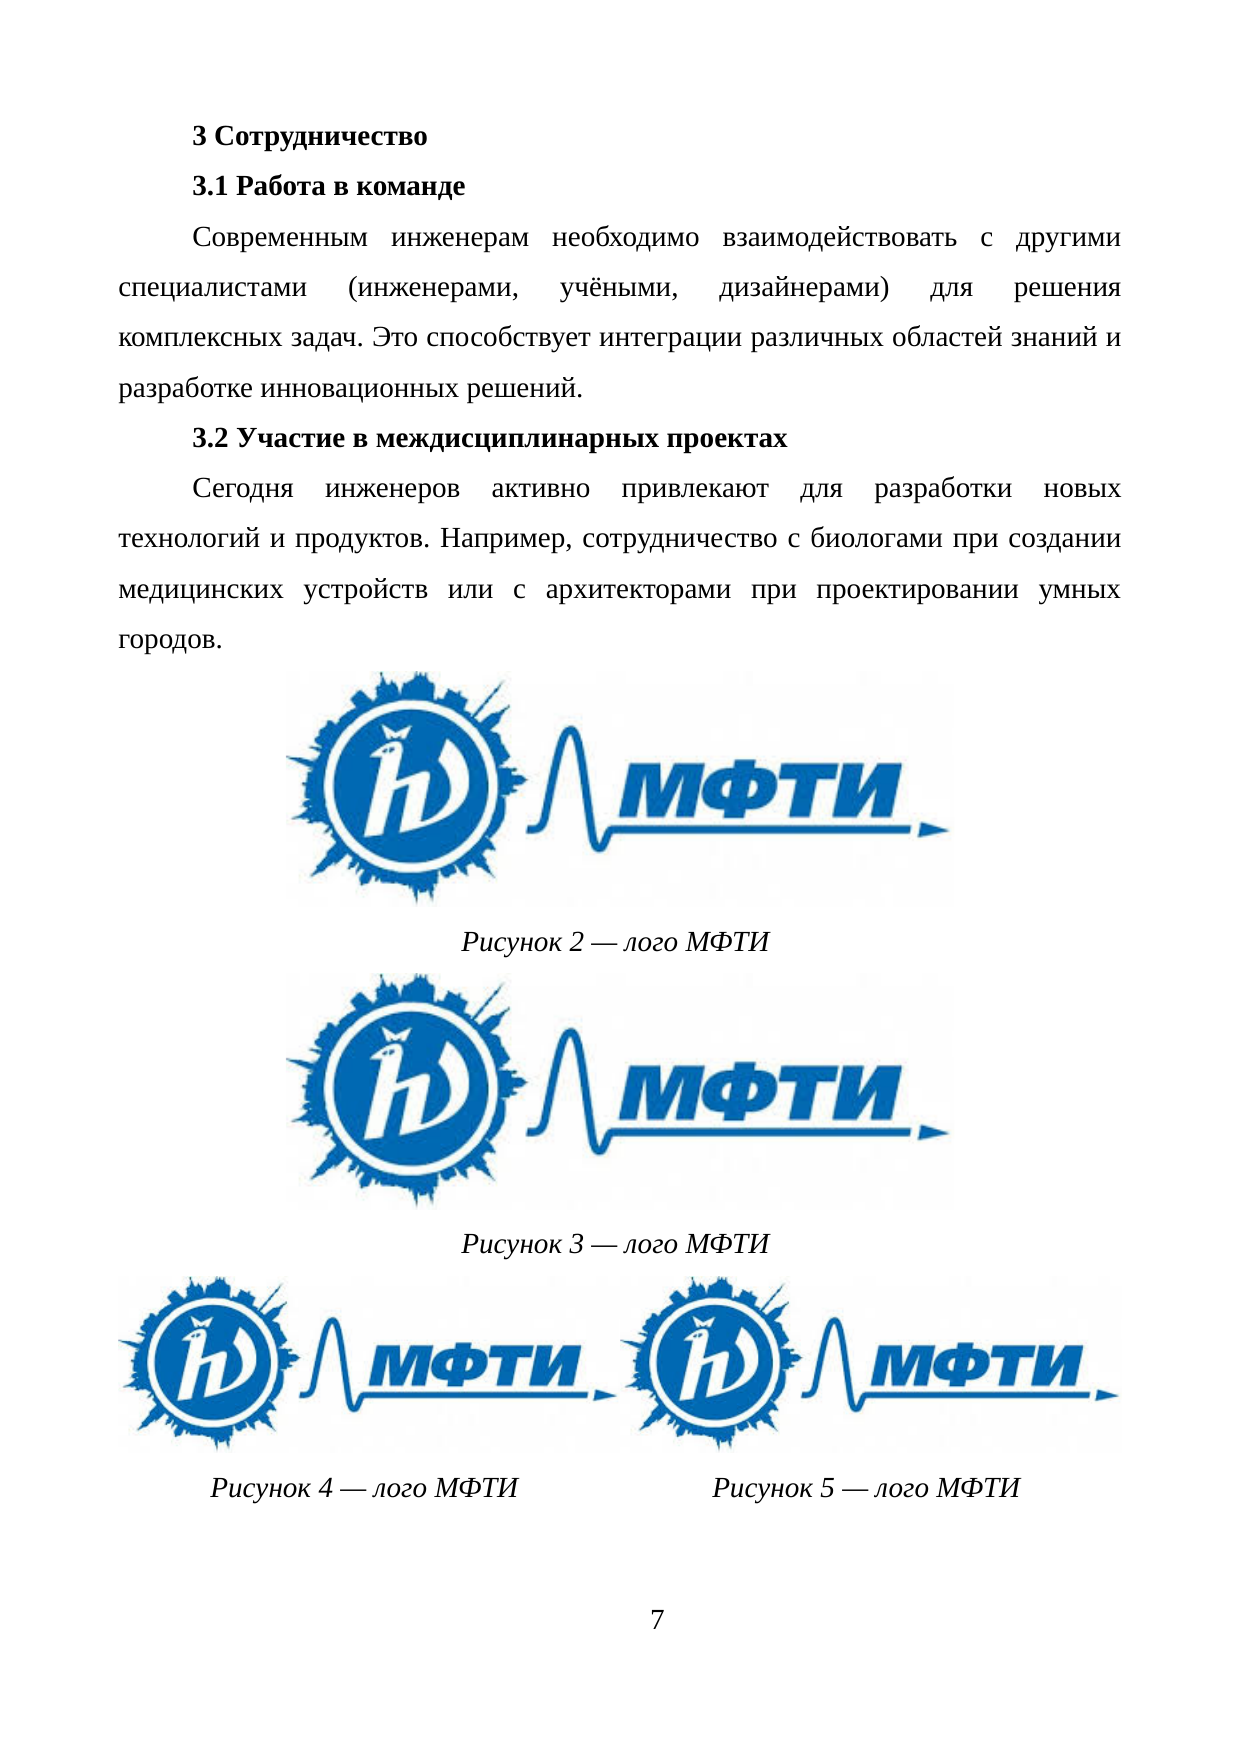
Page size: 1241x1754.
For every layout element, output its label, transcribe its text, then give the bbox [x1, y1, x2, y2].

table_header Рисунок 4 — лого МФТИ [118, 1453, 620, 1520]
text Рисунок 3 — лого МФТИ [118, 1226, 1122, 1259]
picture [285, 973, 955, 1210]
subtitle Участие в междисциплинарных проектах [118, 420, 1122, 453]
text Рисунок 2 — лого МФТИ [118, 924, 1122, 957]
subtitle Сотрудничество [118, 118, 1122, 152]
picture [118, 1276, 1123, 1453]
picture [285, 671, 955, 907]
subtitle Работа в команде [118, 168, 1122, 202]
text Сегодня инженеров активно привлекают для разработки новых технологий и продуктов. Например, сотрудничество с биологами при создании медицинских устройств или с архитекторами при проектировании умных городов. [118, 470, 1122, 655]
text Современным инженерам необходимо взаимодействовать с другими специалистами (инженерами, учёными, дизайнерами) для решения комплексных задач. Это способствует интеграции различных областей знаний и разработке инновационных решений. [118, 219, 1122, 403]
table_header Рисунок 5 — лого МФТИ [620, 1453, 1122, 1520]
